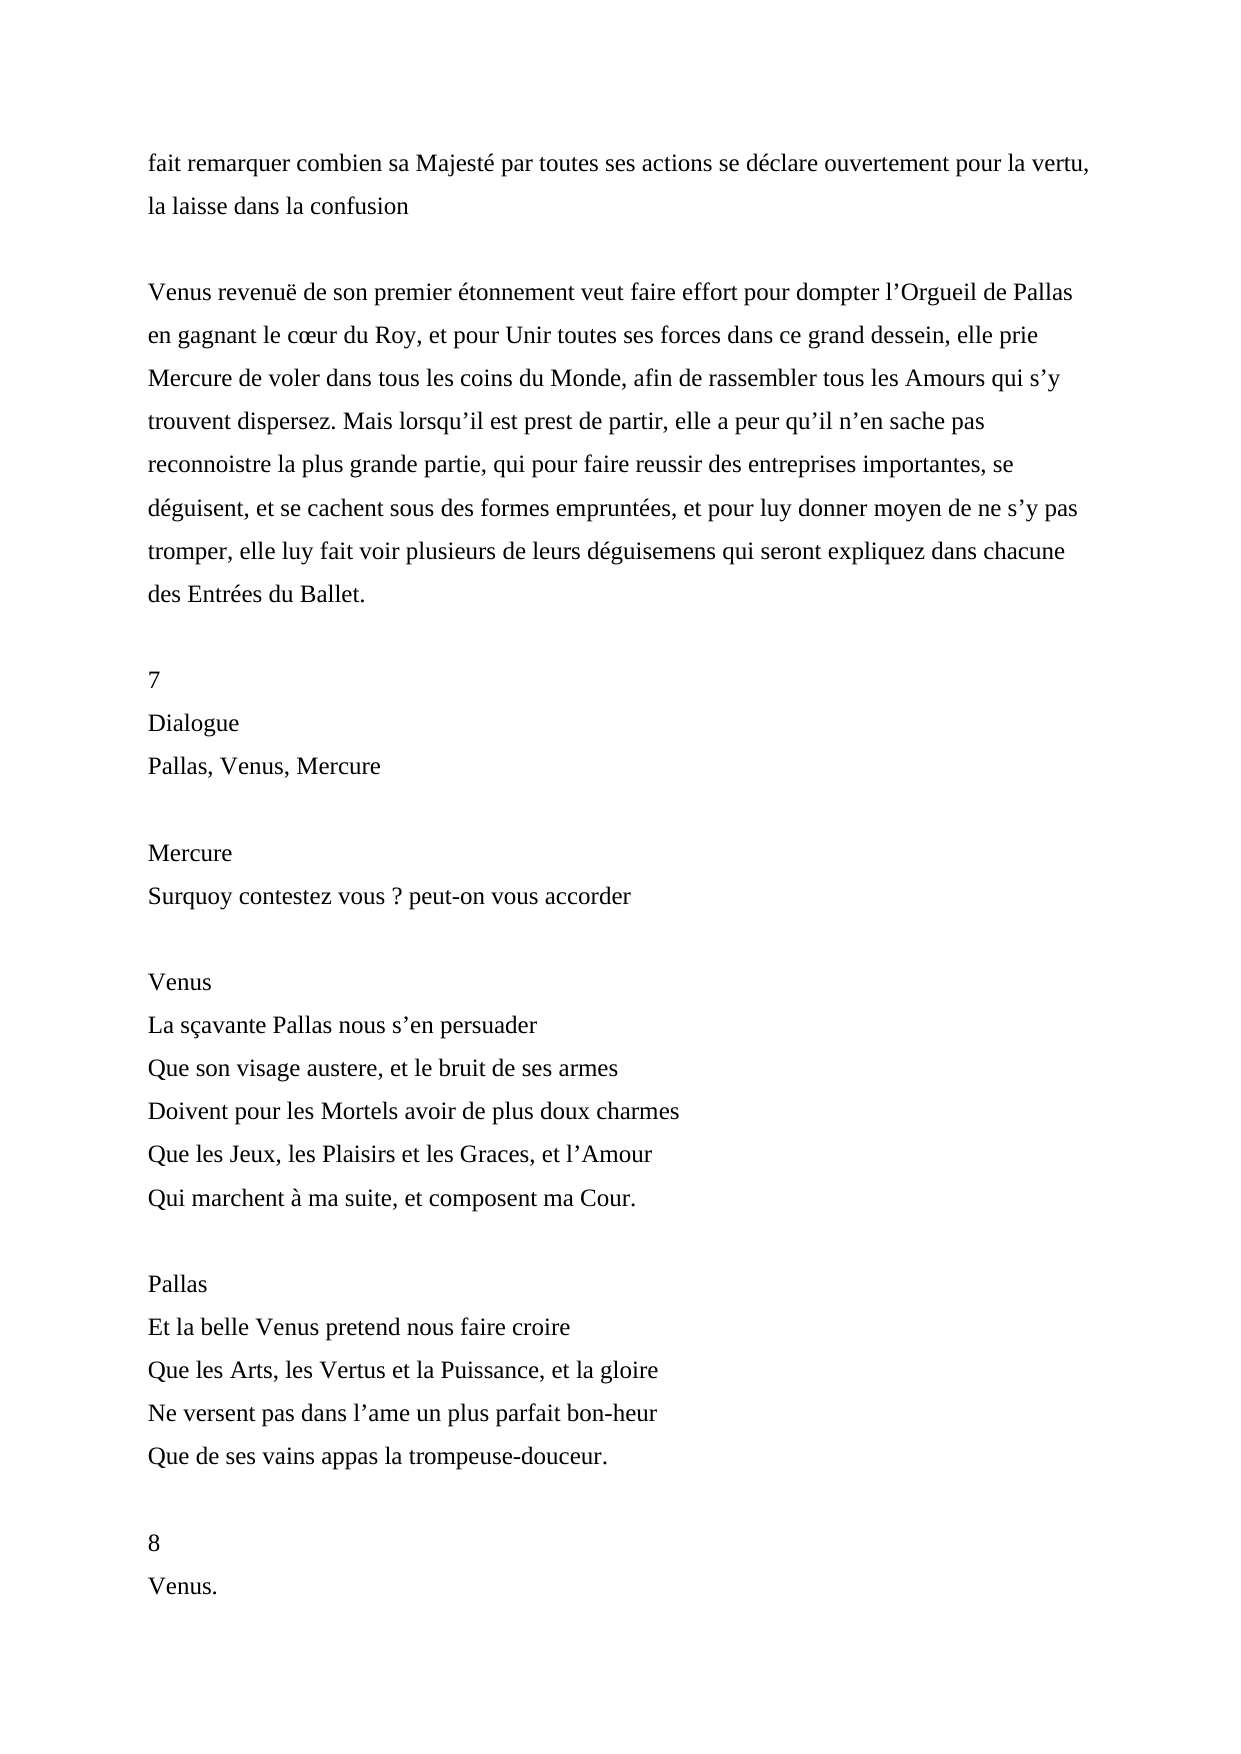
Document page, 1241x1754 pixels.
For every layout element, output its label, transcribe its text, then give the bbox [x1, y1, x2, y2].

text Ne versent pas dans l’ame un plus parfait bon-heur [148, 1398, 1093, 1427]
text Que son visage austere, et le bruit de ses armes [148, 1053, 1093, 1082]
text Dialogue [148, 708, 1093, 737]
text Que les Arts, les Vertus et la Puissance, et la gloire [148, 1355, 1093, 1384]
text Venus. [148, 1571, 1093, 1599]
text La sçavante Pallas nous s’en persuader [148, 1010, 1093, 1039]
text Que les Jeux, les Plaisirs et les Graces, et l’Amour [148, 1139, 1093, 1168]
text Qui marchent à ma suite, et composent ma Cour. [148, 1183, 1093, 1211]
text Doivent pour les Mortels avoir de plus doux charmes [148, 1096, 1093, 1125]
text fait remarquer combien sa Majesté par toutes ses actions se déclare ouvertement pour la vertu, la laisse dans la confusion [148, 148, 1093, 219]
text Venus [148, 967, 1093, 996]
text Surquoy contestez vous ? peut-on vous accorder [148, 881, 1093, 909]
text Mercure [148, 838, 1093, 866]
text Pallas [148, 1269, 1093, 1298]
text Que de ses vains appas la trompeuse-douceur. [148, 1441, 1093, 1470]
text Pallas, Venus, Mercure [148, 751, 1093, 780]
text 7 [148, 665, 1093, 694]
text Et la belle Venus pretend nous faire croire [148, 1312, 1093, 1341]
text Venus revenuë de son premier étonnement veut faire effort pour dompter l’Orgueil de Pallas en gagnant le cœur du Roy, et pour Unir toutes ses forces dans ce grand dessein, elle prie Mercure de voler dans tous les coins du Monde, afin de rassembler tous les Amours qui s’y trouvent dispersez. Mais lorsqu’il est prest de partir, elle a peur qu’il n’en sache pas reconnoistre la plus grande partie, qui pour faire reussir des entreprises importantes, se déguisent, et se cachent sous des formes empruntées, et pour luy donner moyen de ne s’y pas tromper, elle luy fait voir plusieurs de leurs déguisemens qui seront expliquez dans chacune des Entrées du Ballet. [148, 277, 1093, 608]
text 8 [148, 1528, 1093, 1556]
